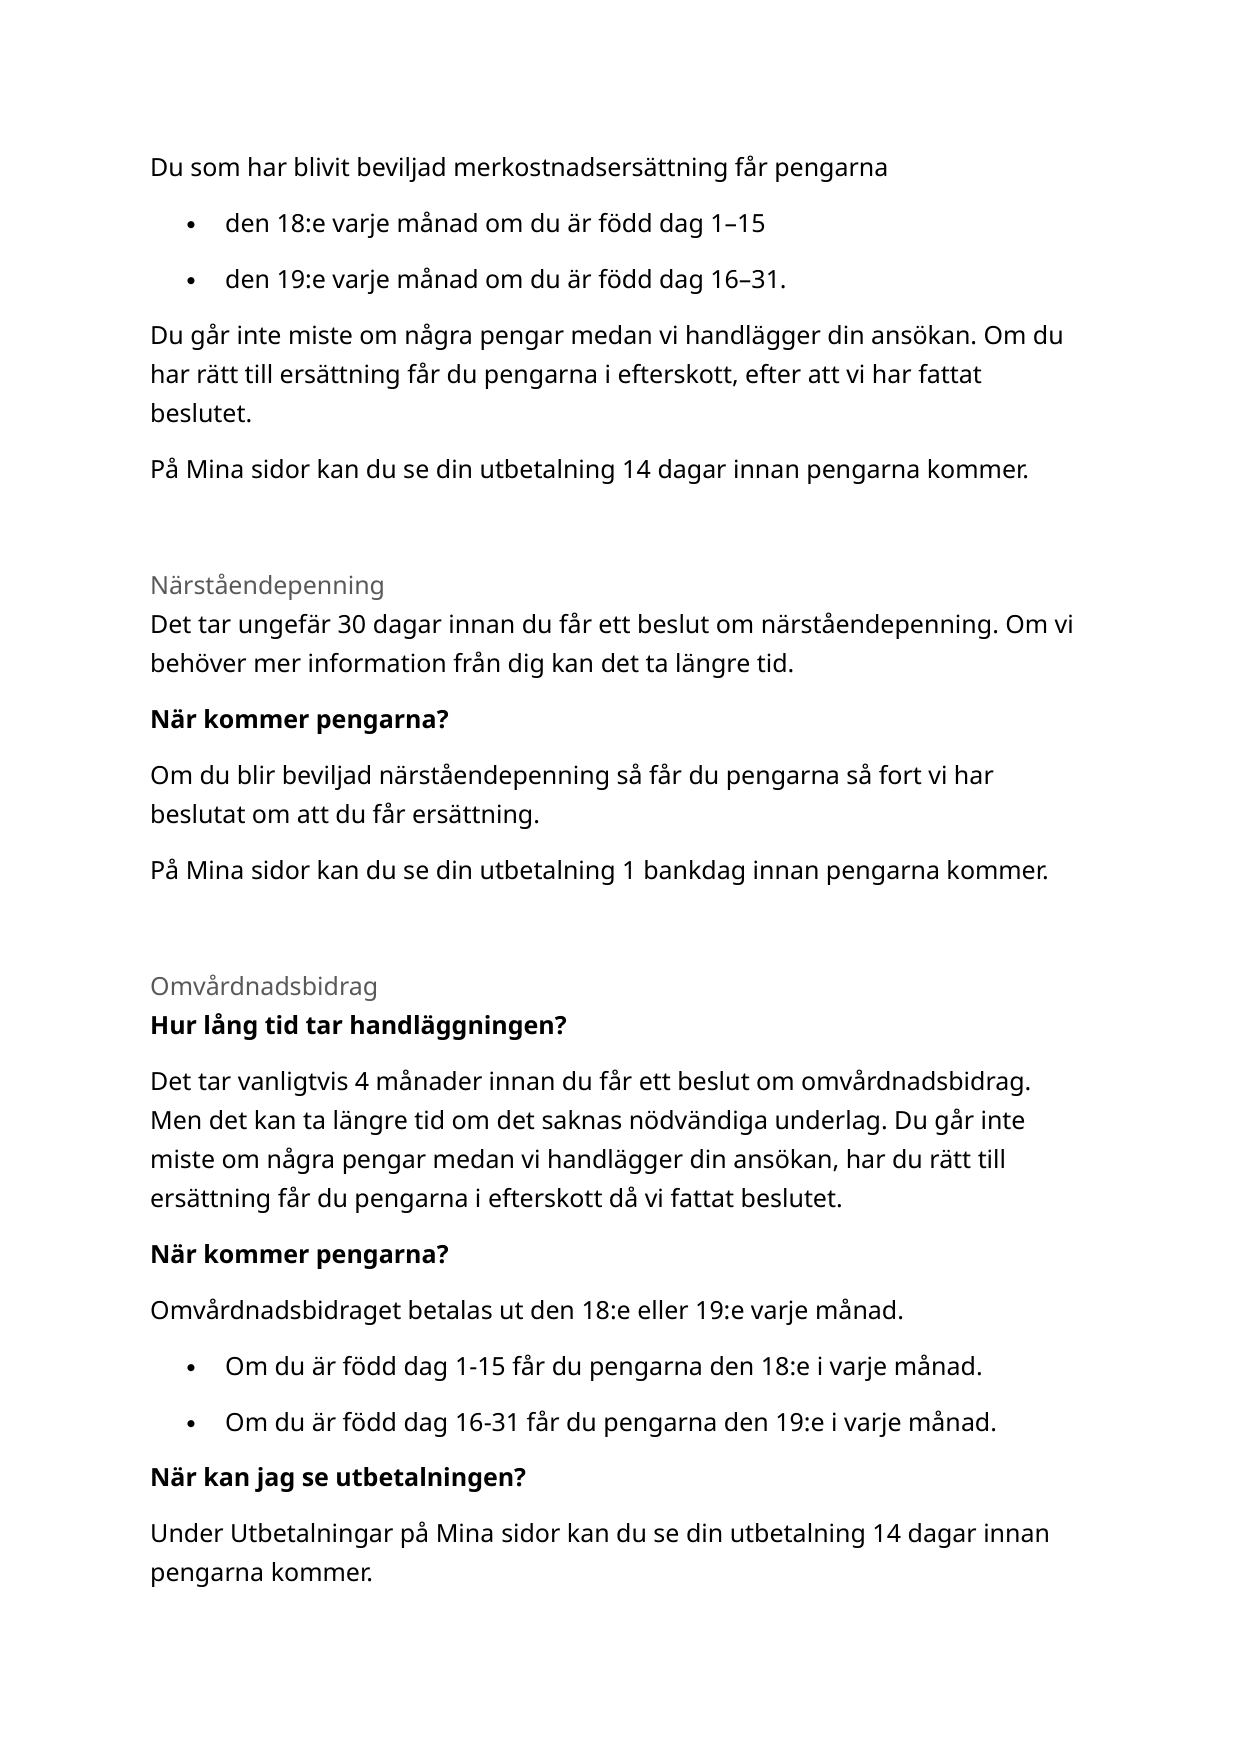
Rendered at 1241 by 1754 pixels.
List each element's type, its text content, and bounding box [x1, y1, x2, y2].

text När kommer pengarna? [150, 1237, 1090, 1271]
text Under Utbetalningar på Mina sidor kan du se din utbetalning 14 dagar innan pengarna kommer. [150, 1516, 1090, 1589]
list Om du är född dag 1‑15 får du pengarna den 18:e i varje månad. [187, 1348, 1090, 1382]
text Du som har blivit beviljad merkostnadsersättning får pengarna [150, 150, 1090, 184]
subtitle Omvårdnadsbidrag [150, 968, 1090, 1002]
text Hur lång tid tar handläggningen? [150, 1007, 1090, 1042]
text Det tar ungefär 30 dagar innan du får ett beslut om närståendepenning. Om vi behöver mer information från dig kan det ta längre tid. [150, 607, 1090, 680]
text Omvårdnadsbidraget betalas ut den 18:e eller 19:e varje månad. [150, 1292, 1090, 1327]
list den 19:e varje månad om du är född dag 16–31. [187, 262, 1090, 296]
text På Mina sidor kan du se din utbetalning 14 dagar innan pengarna kommer. [150, 452, 1090, 486]
text Du går inte miste om några pengar medan vi handlägger din ansökan. Om du har rätt till ersättning får du pengarna i efterskott, efter att vi har fattat beslutet. [150, 317, 1090, 430]
list den 18:e varje månad om du är född dag 1–15 [187, 206, 1090, 240]
text När kommer pengarna? [150, 702, 1090, 736]
text Det tar vanligtvis 4 månader innan du får ett beslut om omvårdnadsbidrag. Men det kan ta längre tid om det saknas nödvändiga underlag. Du går inte miste om några pengar medan vi handlägger din ansökan, har du rätt till ersättning får du pengarna i efterskott då vi fattat beslutet. [150, 1063, 1090, 1215]
text När kan jag se utbetalningen? [150, 1460, 1090, 1494]
text På Mina sidor kan du se din utbetalning 1 bankdag innan pengarna kommer. [150, 852, 1090, 887]
text Om du blir beviljad närståendepenning så får du pengarna så fort vi har beslutat om att du får ersättning. [150, 757, 1090, 831]
subtitle Närståendepenning [150, 567, 1090, 602]
list Om du är född dag 16‑31 får du pengarna den 19:e i varje månad. [187, 1404, 1090, 1438]
